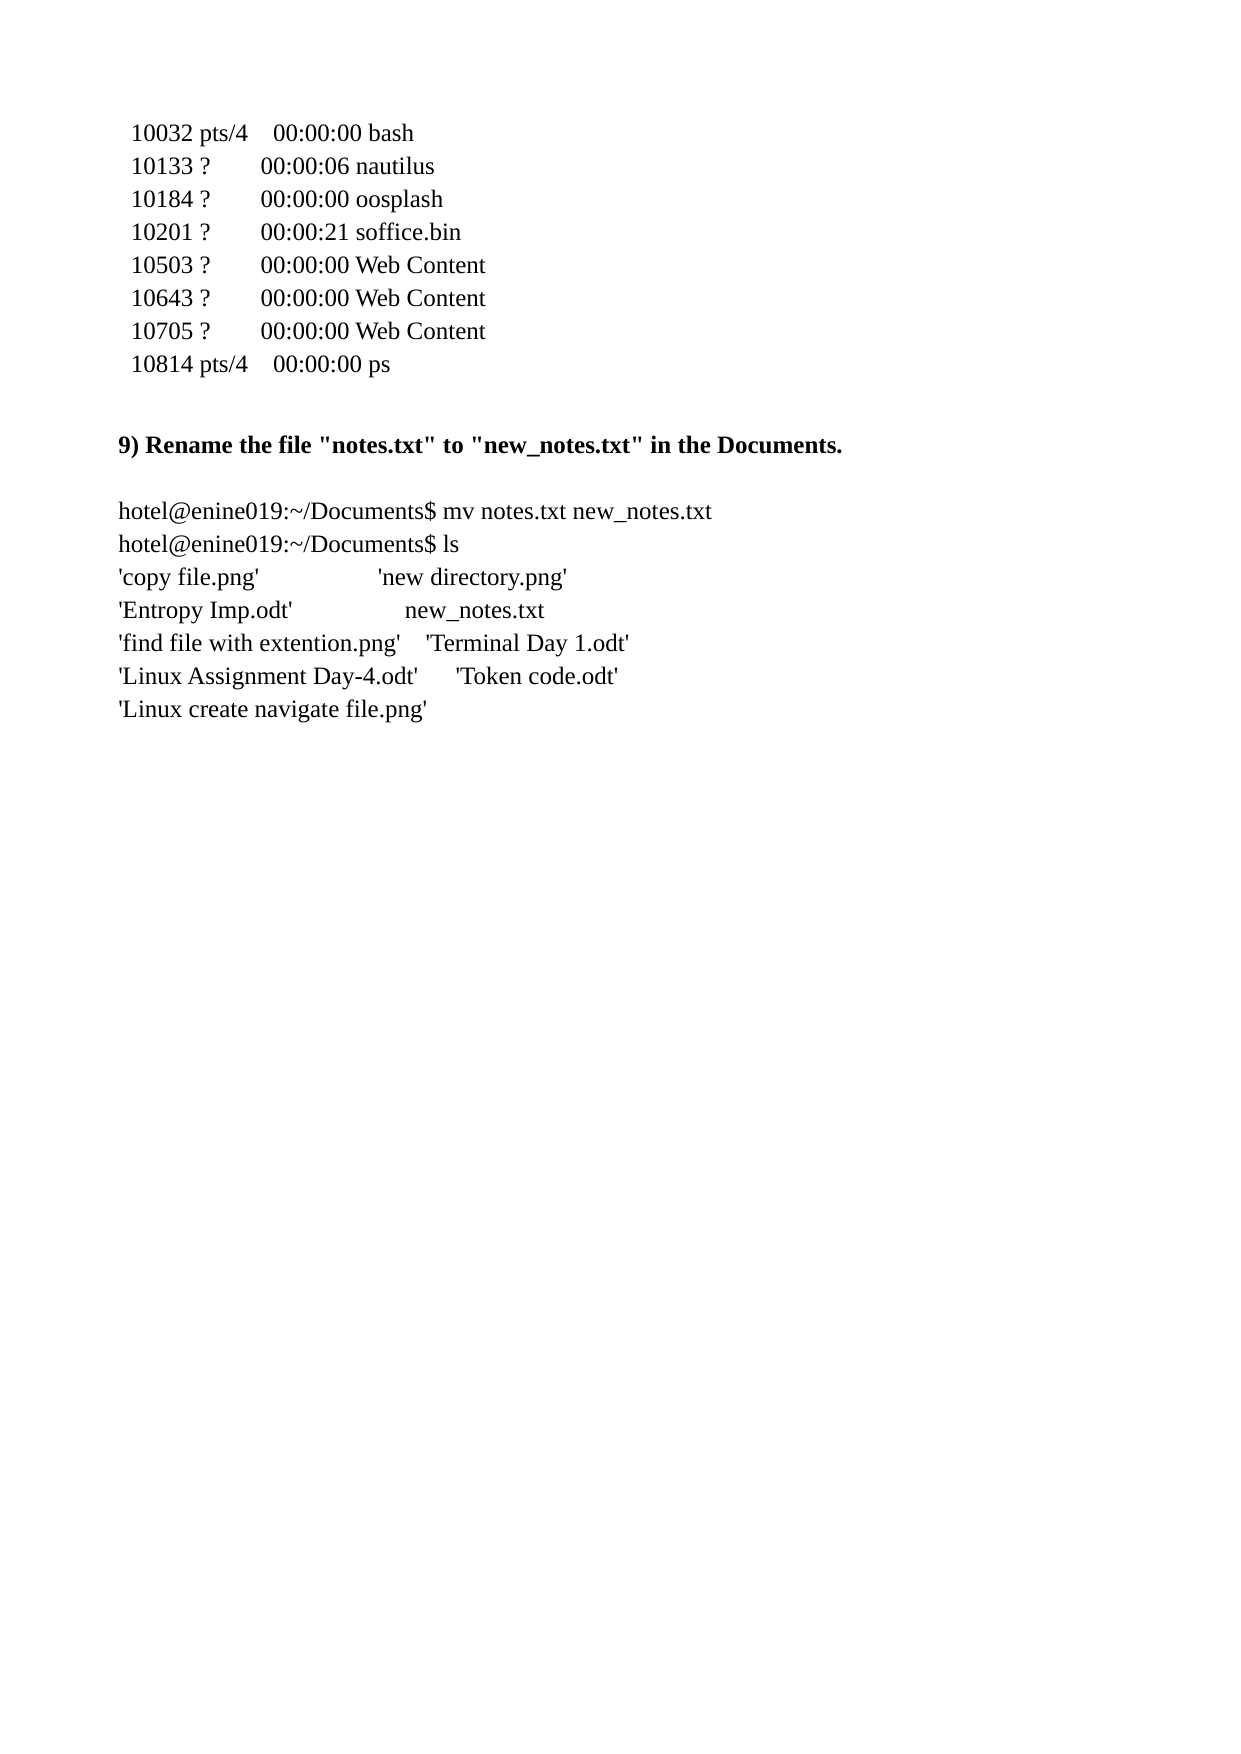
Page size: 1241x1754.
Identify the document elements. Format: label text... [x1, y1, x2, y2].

text 10184 ? 00:00:00 oosplash [118, 184, 1122, 213]
text hotel@enine019:~/Documents$ mv notes.txt new_notes.txt [118, 496, 1122, 525]
text 10643 ? 00:00:00 Web Content [118, 283, 1122, 312]
text 10705 ? 00:00:00 Web Content [118, 316, 1122, 345]
text hotel@enine019:~/Documents$ ls [118, 529, 1122, 558]
text 'copy file.png' 'new directory.png' [118, 562, 1122, 591]
text 'Linux create navigate file.png' [118, 694, 1122, 723]
text 10503 ? 00:00:00 Web Content [118, 250, 1122, 279]
text 9) Rename the file "notes.txt" to "new_notes.txt" in the Documents. [118, 430, 1122, 459]
text 10201 ? 00:00:21 soffice.bin [118, 217, 1122, 246]
text 'Linux Assignment Day-4.odt' 'Token code.odt' [118, 661, 1122, 690]
text 10133 ? 00:00:06 nautilus [118, 151, 1122, 180]
text 10032 pts/4 00:00:00 bash [118, 118, 1122, 147]
text 10814 pts/4 00:00:00 ps [118, 349, 1122, 378]
text 'find file with extention.png' 'Terminal Day 1.odt' [118, 628, 1122, 657]
text 'Entropy Imp.odt' new_notes.txt [118, 595, 1122, 624]
